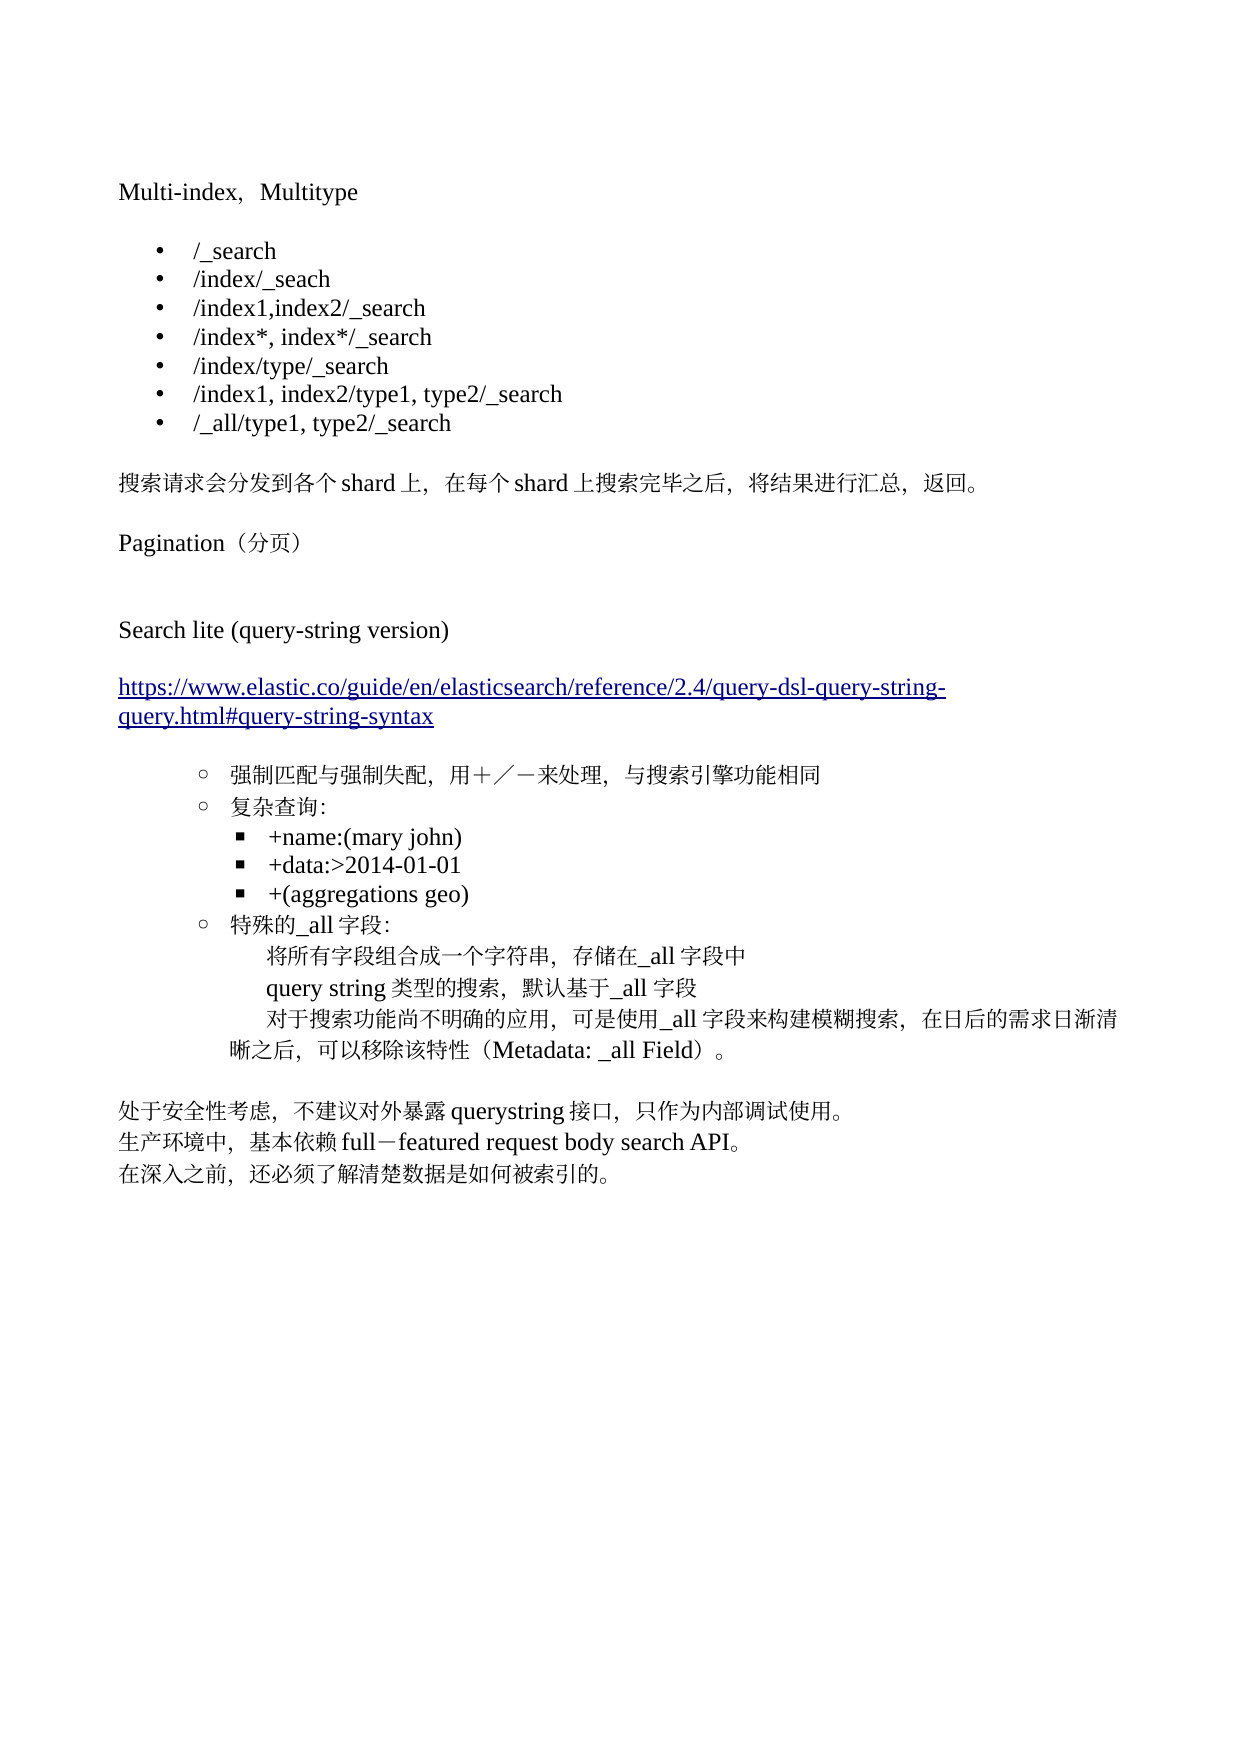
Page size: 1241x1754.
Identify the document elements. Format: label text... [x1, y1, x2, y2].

text Multi-index，Multitype [118, 176, 1122, 207]
list /_search [156, 236, 1122, 264]
list +name:(mary john) [231, 822, 1122, 850]
list /index1, index2/type1, type2/_search [156, 379, 1122, 408]
text query string类型的搜索，默认基于_all 字段 [118, 971, 1122, 1002]
text 将所有字段组合成一个字符串，存储在_all字段中 [118, 939, 1122, 971]
list +(aggregations geo) [231, 879, 1122, 908]
text Search lite (query-string version) [118, 615, 1122, 644]
list 复杂查询： [193, 790, 1122, 822]
text 对于搜索功能尚不明确的应用，可是使用_all字段来构建模糊搜索，在日后的需求日渐清 晰之后，可以移除该特性（Metadata: _all Field）。 [118, 1002, 1122, 1065]
list 强制匹配与强制失配，用＋／－来处理，与搜索引擎功能相同 [193, 759, 1122, 790]
text 处于安全性考虑，不建议对外暴露querystring接口，只作为内部调试使用。 [118, 1094, 1122, 1125]
text 在深入之前，还必须了解清楚数据是如何被索引的。 [118, 1157, 1122, 1188]
list /index/type/_search [156, 351, 1122, 379]
list /index/_seach [156, 264, 1122, 293]
list +data:>2014-01-01 [231, 850, 1122, 879]
text 生产环境中，基本依赖full－featured request body search API。 [118, 1125, 1122, 1157]
text Pagination（分页） [118, 526, 1122, 557]
list /_all/type1, type2/_search [156, 408, 1122, 437]
list /index*, index*/_search [156, 322, 1122, 351]
text https://www.elastic.co/guide/en/elasticsearch/reference/2.4/query-dsl-query-string-query.html#query-string-syntax [118, 672, 1122, 730]
text 搜索请求会分发到各个shard上，在每个shard上搜索完毕之后，将结果进行汇总，返回。 [118, 466, 1122, 497]
list 特殊的_all字段： [193, 908, 1122, 939]
list /index1,index2/_search [156, 293, 1122, 322]
